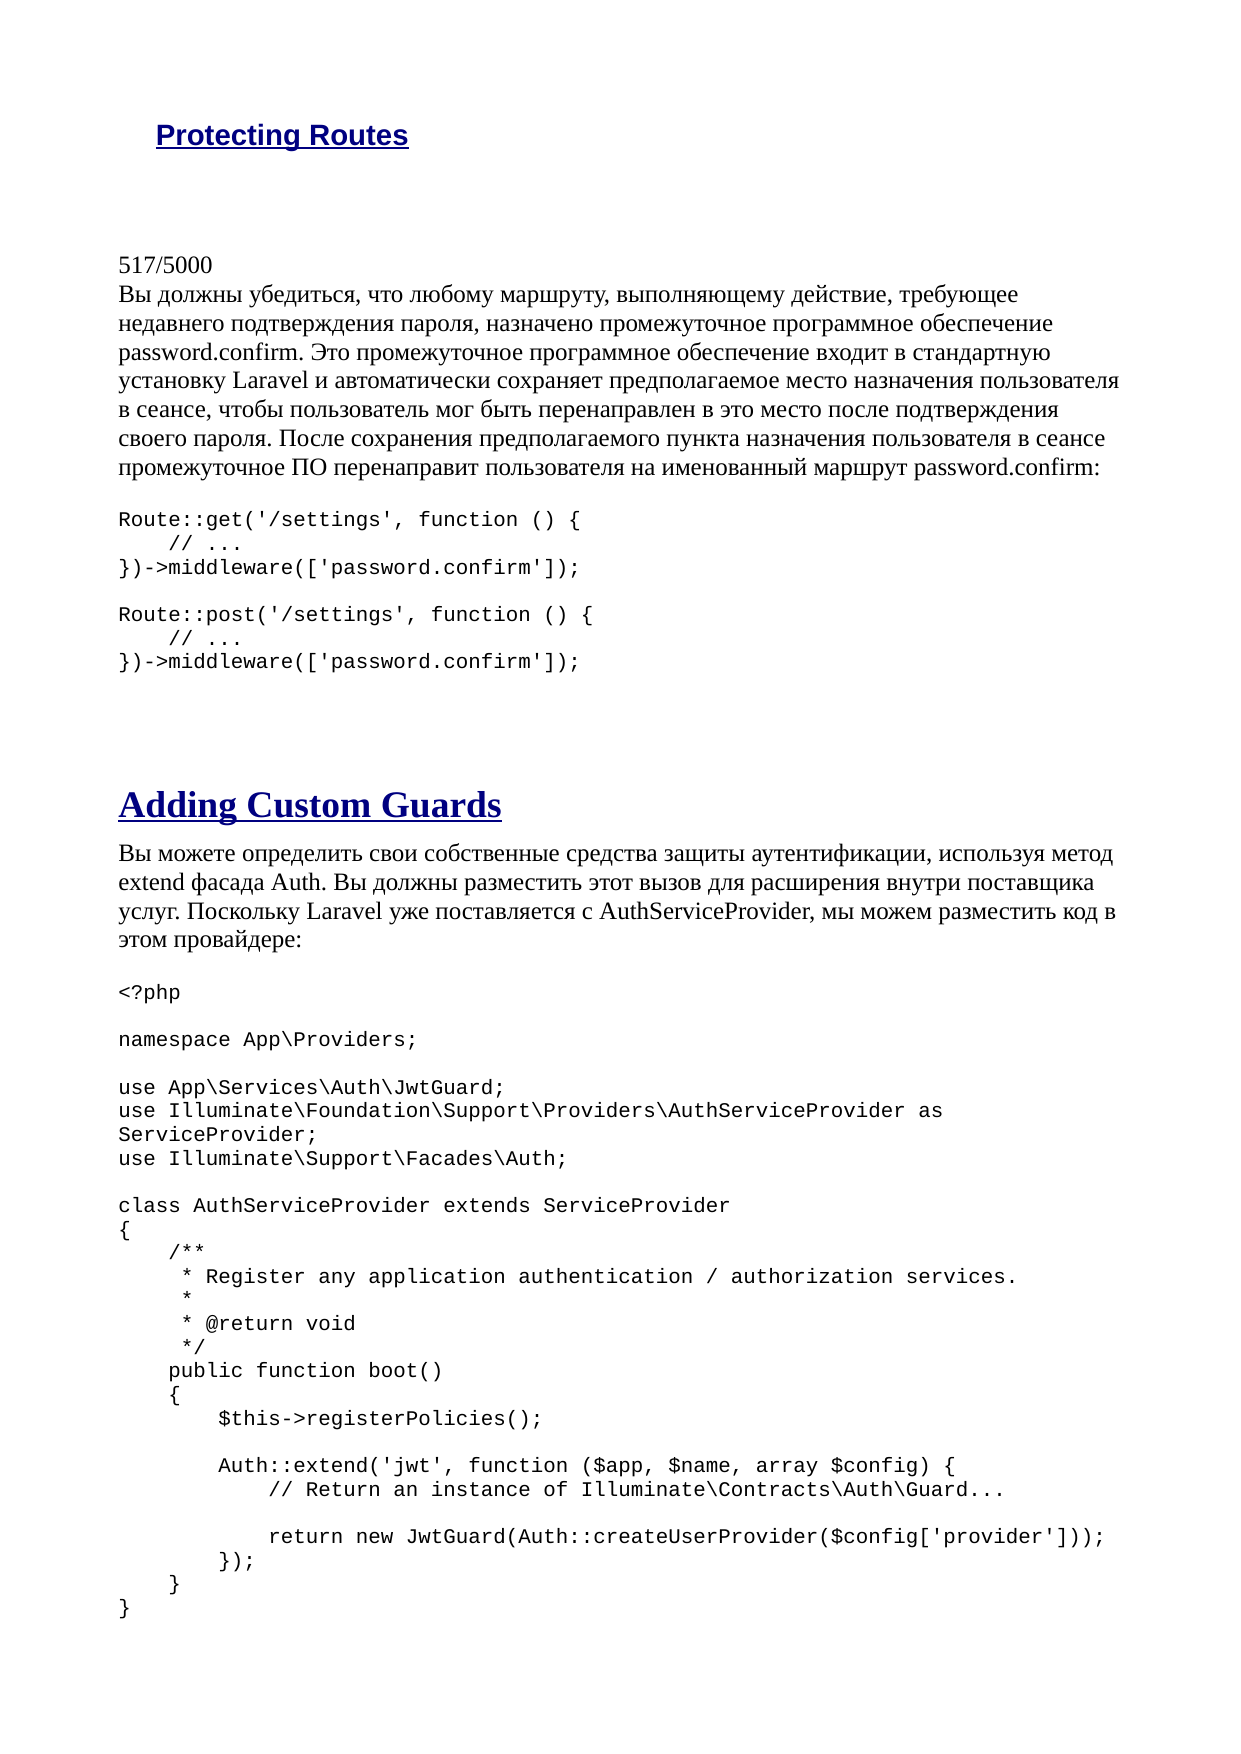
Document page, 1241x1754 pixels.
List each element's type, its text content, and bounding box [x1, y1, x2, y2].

text 517/5000 [118, 251, 1122, 279]
text })->middleware(['password.confirm']); [118, 557, 1122, 580]
text use Illuminate\Foundation\Support\Providers\AuthServiceProvider as ServiceProvider; [118, 1100, 1122, 1148]
text use Illuminate\Support\Facades\Auth; [118, 1148, 1122, 1171]
text */ [118, 1337, 1122, 1360]
text } [118, 1597, 1122, 1621]
text use App\Services\Auth\JwtGuard; [118, 1077, 1122, 1100]
text namespace App\Providers; [118, 1029, 1122, 1053]
text { [118, 1384, 1122, 1408]
text Вы можете определить свои собственные средства защиты аутентификации, используя метод extend фасада Auth. Вы должны разместить этот вызов для расширения внутри поставщика услуг. Поскольку Laravel уже поставляется с AuthServiceProvider, мы можем разместить код в этом провайдере: [118, 838, 1122, 953]
text })->middleware(['password.confirm']); [118, 651, 1122, 675]
text // ... [118, 533, 1122, 557]
text // ... [118, 628, 1122, 651]
text Auth::extend('jwt', function ($app, $name, array $config) { [118, 1455, 1122, 1479]
text public function boot() [118, 1360, 1122, 1384]
text }); [118, 1549, 1122, 1573]
text * Register any application authentication / authorization services. [118, 1266, 1122, 1289]
text Вы должны убедиться, что любому маршруту, выполняющему действие, требующее недавнего подтверждения пароля, назначено промежуточное программное обеспечение password.confirm. Это промежуточное программное обеспечение входит в стандартную установку Laravel и автоматически сохраняет предполагаемое место назначения пользователя в сеансе, чтобы пользователь мог быть перенаправлен в это место после подтверждения своего пароля. После сохранения предполагаемого пункта назначения пользователя в сеансе промежуточное ПО перенаправит пользователя на именованный маршрут password.confirm: [118, 279, 1122, 481]
text Route::post('/settings', function () { [118, 604, 1122, 628]
subtitle Protecting Routes [156, 118, 1122, 152]
text $this->registerPolicies(); [118, 1408, 1122, 1431]
text /** [118, 1242, 1122, 1266]
subtitle Adding Custom Guards [118, 783, 1122, 826]
text return new JwtGuard(Auth::createUserProvider($config['provider'])); [118, 1526, 1122, 1549]
text // Return an instance of Illuminate\Contracts\Auth\Guard... [118, 1479, 1122, 1502]
text Route::get('/settings', function () { [118, 509, 1122, 533]
text } [118, 1573, 1122, 1597]
text * [118, 1289, 1122, 1313]
text class AuthServiceProvider extends ServiceProvider [118, 1195, 1122, 1218]
text { [118, 1218, 1122, 1242]
text <?php [118, 982, 1122, 1006]
text * @return void [118, 1313, 1122, 1337]
